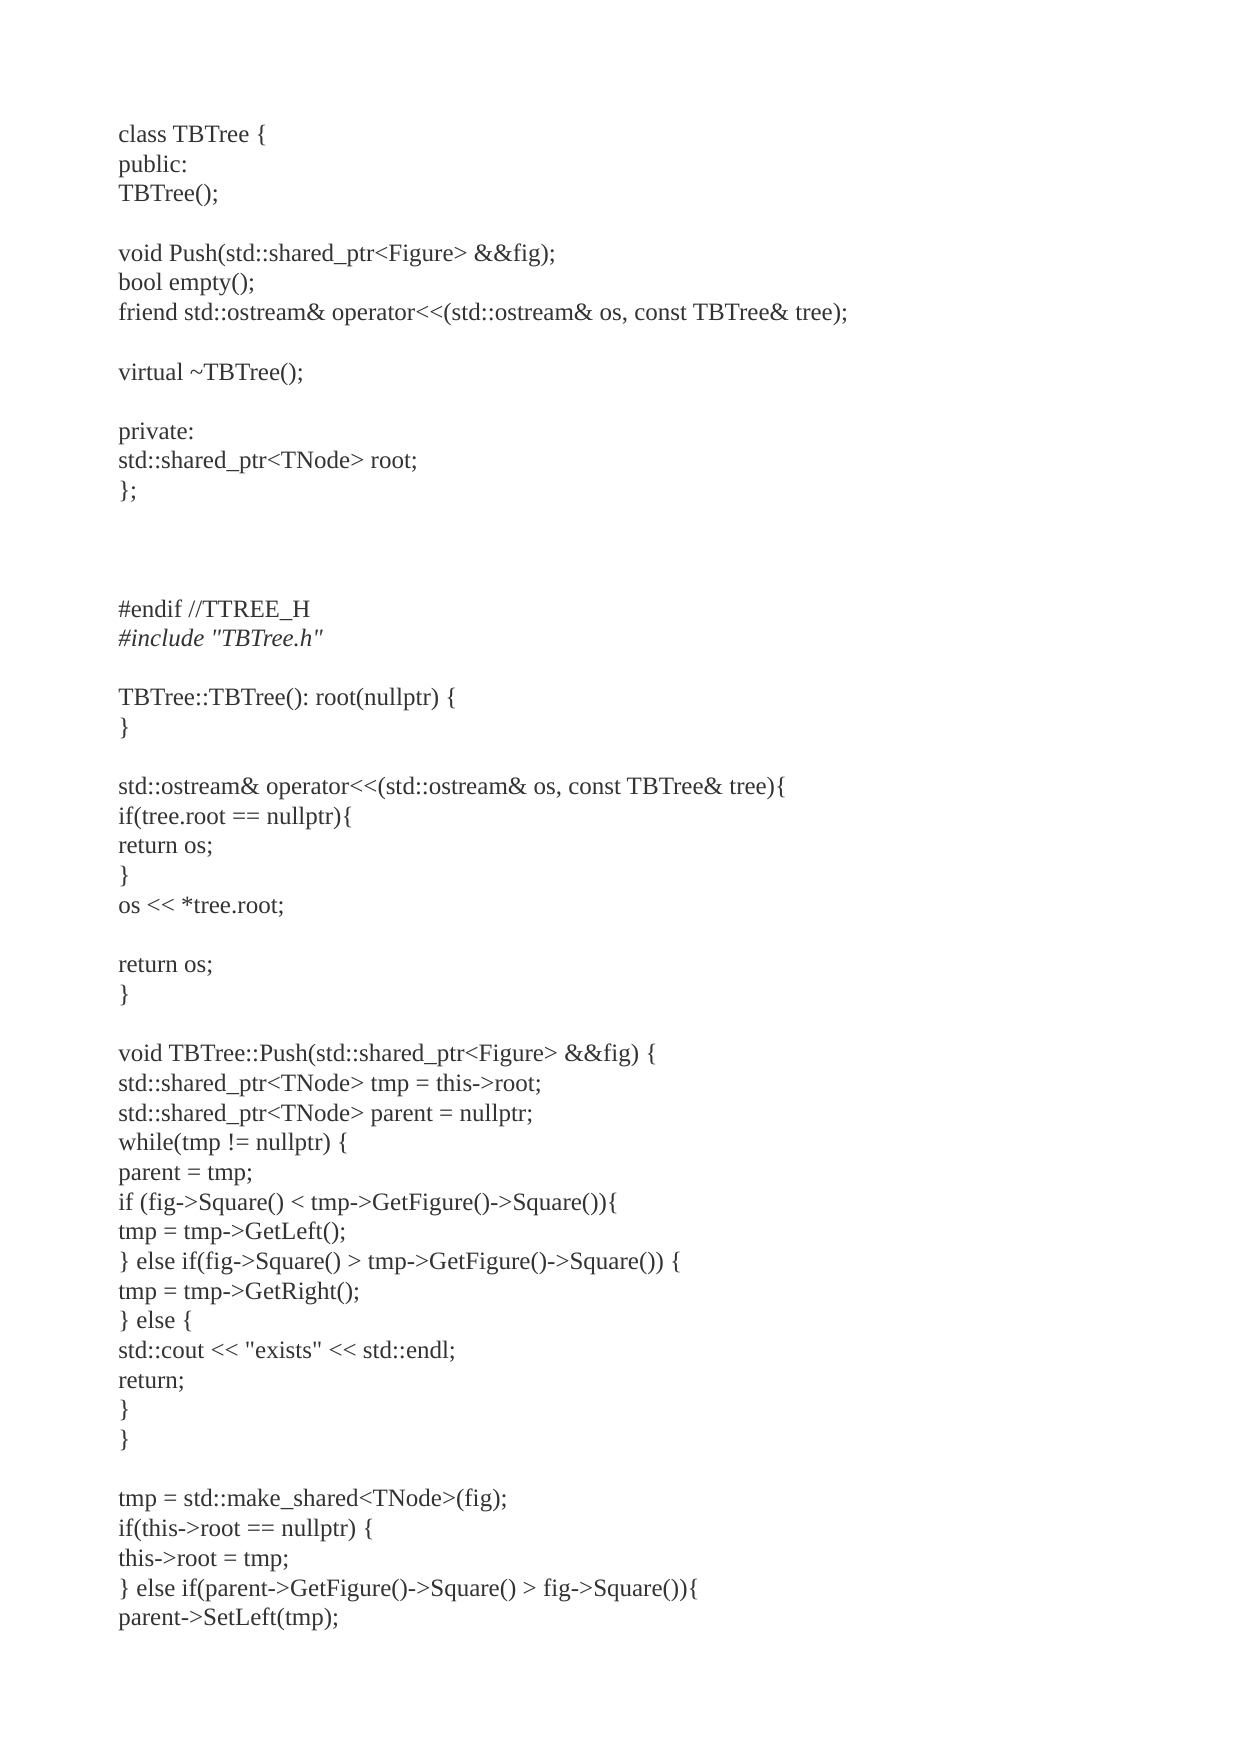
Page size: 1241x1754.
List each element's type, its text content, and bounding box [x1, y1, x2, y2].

text public: [118, 148, 1122, 177]
text #endif //TTREE_H [118, 593, 1122, 623]
text os << *tree.root; [118, 889, 1122, 918]
text bool empty(); [118, 267, 1122, 296]
text tmp = std::make_shared<TNode>(fig); [118, 1483, 1122, 1512]
text if(tree.root == nullptr){ [118, 800, 1122, 829]
text TBTree(); [118, 177, 1122, 207]
text TBTree::TBTree(): root(nullptr) { [118, 681, 1122, 711]
text tmp = tmp->GetLeft(); [118, 1215, 1122, 1245]
text std::shared_ptr<TNode> root; [118, 445, 1122, 474]
text return; [118, 1364, 1122, 1393]
text parent->SetLeft(tmp); [118, 1601, 1122, 1631]
text } [118, 711, 1122, 740]
text } [118, 1393, 1122, 1423]
text parent = tmp; [118, 1156, 1122, 1186]
text friend std::ostream& operator<<(std::ostream& os, const TBTree& tree); [118, 296, 1122, 326]
text } else { [118, 1304, 1122, 1334]
text while(tmp != nullptr) { [118, 1126, 1122, 1156]
text private: [118, 415, 1122, 445]
text std::cout << "exists" << std::endl; [118, 1334, 1122, 1364]
text tmp = tmp->GetRight(); [118, 1275, 1122, 1304]
text std::ostream& operator<<(std::ostream& os, const TBTree& tree){ [118, 770, 1122, 800]
text #include "TBTree.h" [118, 623, 1122, 651]
text void Push(std::shared_ptr<Figure> &&fig); [118, 237, 1122, 267]
text std::shared_ptr<TNode> tmp = this->root; [118, 1067, 1122, 1097]
text class TBTree { [118, 118, 1122, 148]
text this->root = tmp; [118, 1542, 1122, 1572]
text }; [118, 474, 1122, 504]
text std::shared_ptr<TNode> parent = nullptr; [118, 1097, 1122, 1126]
text } [118, 859, 1122, 889]
text } [118, 1423, 1122, 1453]
text return os; [118, 948, 1122, 978]
text return os; [118, 829, 1122, 859]
text if(this->root == nullptr) { [118, 1512, 1122, 1542]
text } [118, 978, 1122, 1008]
text void TBTree::Push(std::shared_ptr<Figure> &&fig) { [118, 1037, 1122, 1067]
text if (fig->Square() < tmp->GetFigure()->Square()){ [118, 1186, 1122, 1215]
text } else if(fig->Square() > tmp->GetFigure()->Square()) { [118, 1245, 1122, 1275]
text } else if(parent->GetFigure()->Square() > fig->Square()){ [118, 1572, 1122, 1601]
text virtual ~TBTree(); [118, 356, 1122, 385]
